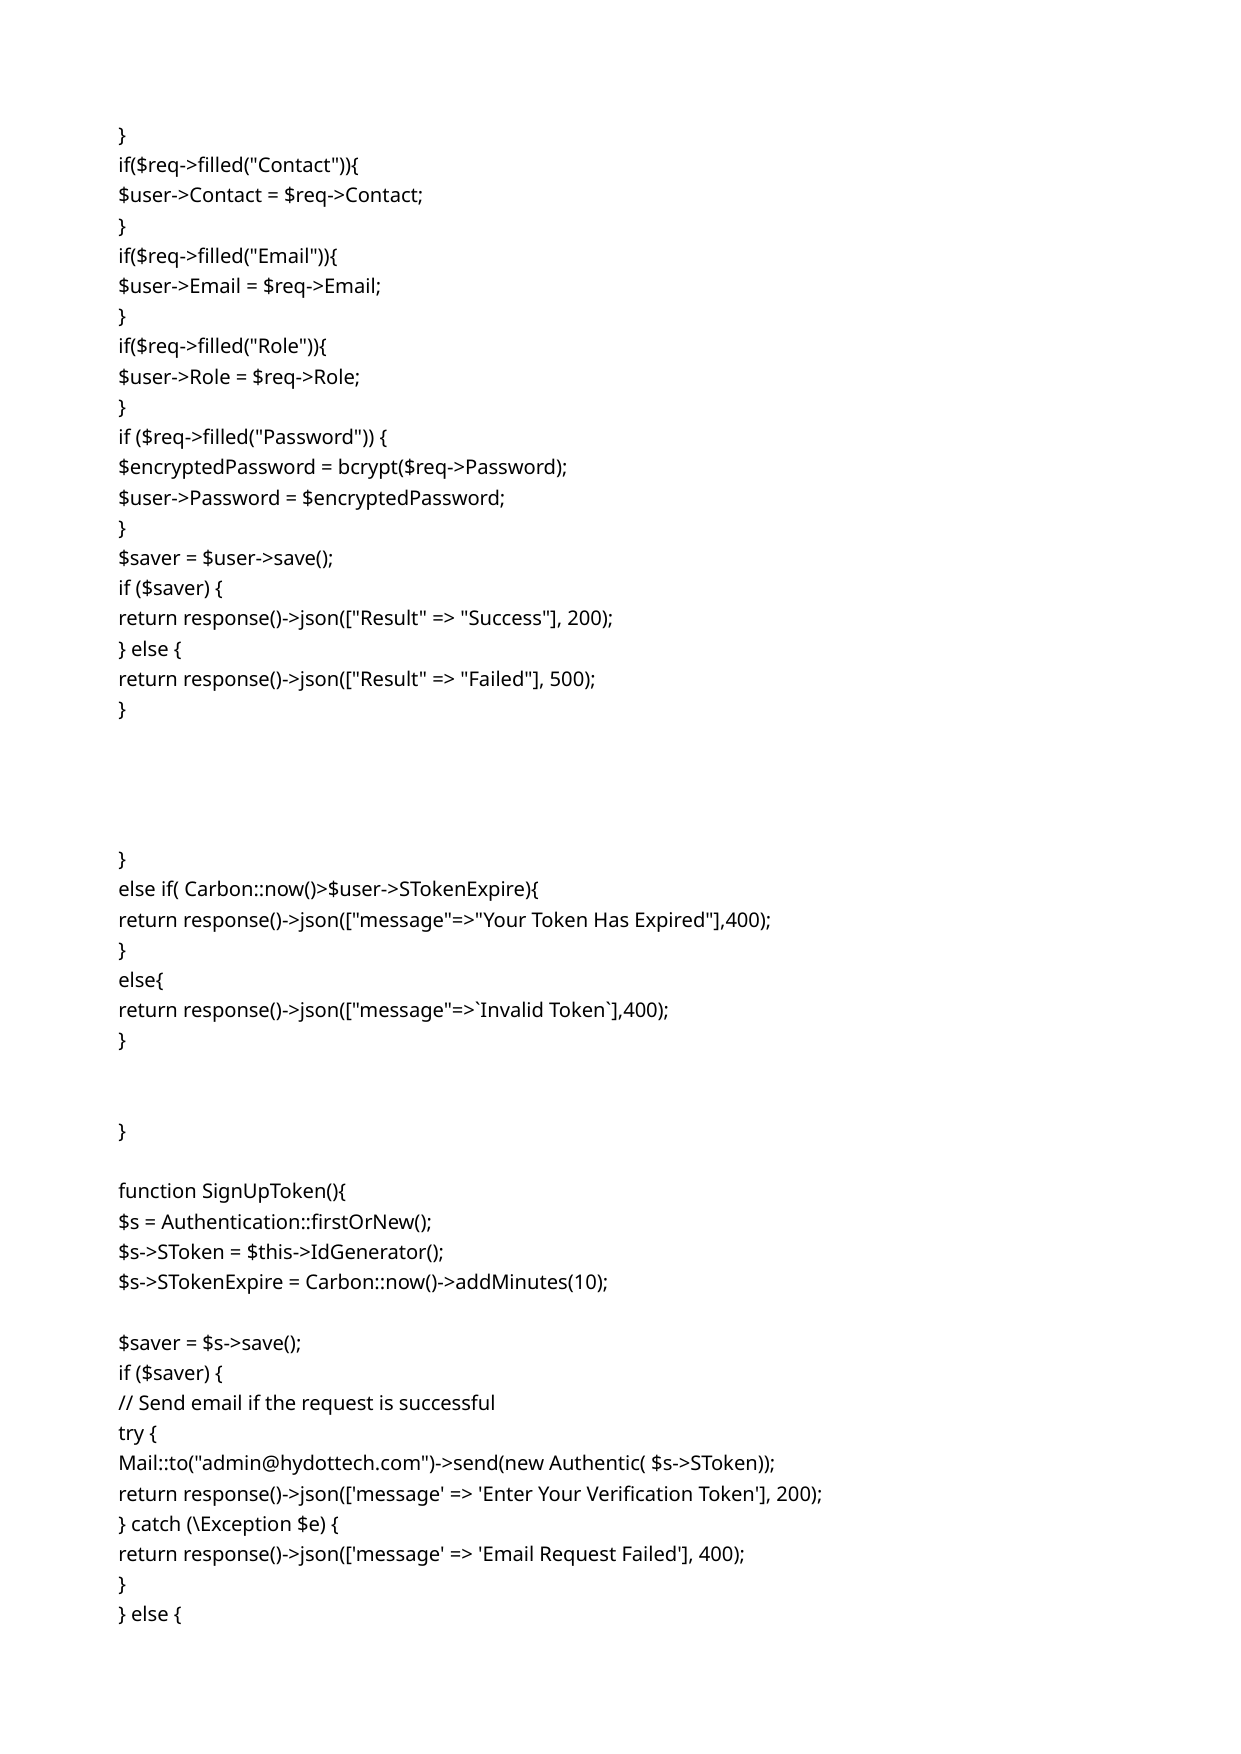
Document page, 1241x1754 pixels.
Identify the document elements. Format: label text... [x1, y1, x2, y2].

text } [118, 209, 1122, 239]
text if($req->filled("Email")){ [118, 239, 1122, 269]
text $s->STokenExpire = Carbon::now()->addMinutes(10); [118, 1265, 1122, 1296]
text $user->Contact = $req->Contact; [118, 178, 1122, 209]
text // Send email if the request is successful [118, 1386, 1122, 1416]
text return response()->json(["Result" => "Success"], 200); [118, 601, 1122, 632]
text Mail::to("admin@hydottech.com")->send(new Authentic( $s->SToken)); [118, 1447, 1122, 1477]
text if ($saver) { [118, 571, 1122, 601]
text $s->SToken = $this->IdGenerator(); [118, 1235, 1122, 1265]
text $s = Authentication::firstOrNew(); [118, 1205, 1122, 1235]
text try { [118, 1416, 1122, 1447]
text if($req->filled("Role")){ [118, 329, 1122, 360]
text $saver = $s->save(); [118, 1326, 1122, 1356]
text } catch (\Exception $e) { [118, 1507, 1122, 1537]
text $user->Email = $req->Email; [118, 269, 1122, 299]
text return response()->json(["Result" => "Failed"], 500); [118, 662, 1122, 692]
text } [118, 1567, 1122, 1598]
text } [118, 118, 1122, 148]
text if ($saver) { [118, 1356, 1122, 1386]
text } [118, 299, 1122, 329]
text return response()->json(["message"=>"Your Token Has Expired"],400); [118, 903, 1122, 933]
text } [118, 390, 1122, 420]
text return response()->json(['message' => 'Enter Your Verification Token'], 200); [118, 1477, 1122, 1507]
text } [118, 1114, 1122, 1144]
text } [118, 933, 1122, 963]
text } else { [118, 1598, 1122, 1628]
text $encryptedPassword = bcrypt($req->Password); [118, 450, 1122, 481]
text else if( Carbon::now()>$user->STokenExpire){ [118, 873, 1122, 903]
text } [118, 1024, 1122, 1054]
text } else { [118, 632, 1122, 662]
text if ($req->filled("Password")) { [118, 420, 1122, 450]
text $saver = $user->save(); [118, 541, 1122, 571]
text if($req->filled("Contact")){ [118, 148, 1122, 178]
text } [118, 692, 1122, 722]
text } [118, 511, 1122, 541]
text $user->Role = $req->Role; [118, 360, 1122, 390]
text $user->Password = $encryptedPassword; [118, 481, 1122, 511]
text else{ [118, 963, 1122, 993]
text return response()->json(["message"=>`Invalid Token`],400); [118, 993, 1122, 1024]
text function SignUpToken(){ [118, 1175, 1122, 1205]
text return response()->json(['message' => 'Email Request Failed'], 400); [118, 1537, 1122, 1567]
text } [118, 842, 1122, 873]
